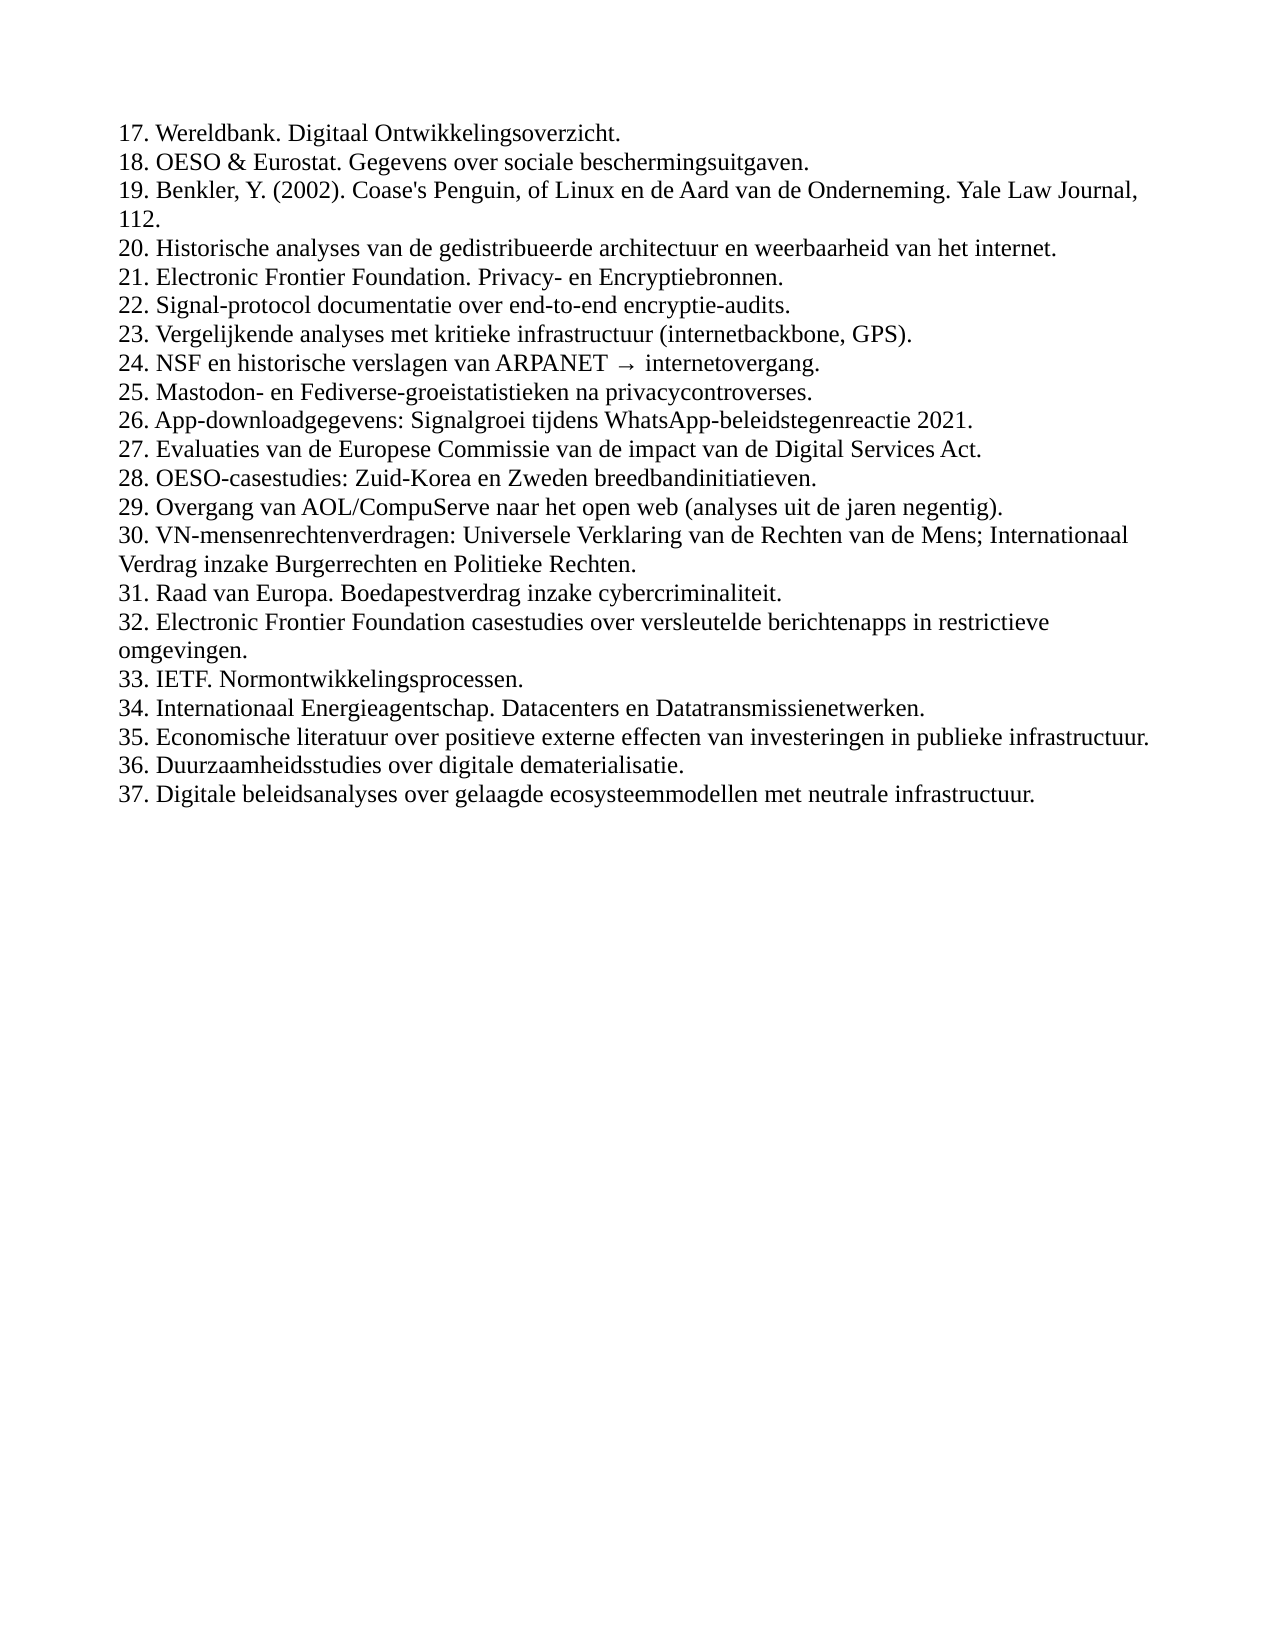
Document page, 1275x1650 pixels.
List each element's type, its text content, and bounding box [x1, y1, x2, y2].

text 21. Electronic Frontier Foundation. Privacy- en Encryptiebronnen. [118, 262, 1157, 291]
text 20. Historische analyses van de gedistribueerde architectuur en weerbaarheid van het internet. [118, 233, 1157, 262]
text 26. App-downloadgegevens: Signalgroei tijdens WhatsApp-beleidstegenreactie 2021. [118, 406, 1157, 434]
text 33. IETF. Normontwikkelingsprocessen. [118, 664, 1157, 693]
text 34. Internationaal Energieagentschap. Datacenters en Datatransmissienetwerken. [118, 693, 1157, 722]
text 35. Economische literatuur over positieve externe effecten van investeringen in publieke infrastructuur. [118, 722, 1157, 751]
text 18. OESO & Eurostat. Gegevens over sociale beschermingsuitgaven. [118, 147, 1157, 176]
text 29. Overgang van AOL/CompuServe naar het open web (analyses uit de jaren negentig). [118, 492, 1157, 521]
text 23. Vergelijkende analyses met kritieke infrastructuur (internetbackbone, GPS). [118, 319, 1157, 348]
text 25. Mastodon- en Fediverse-groeistatistieken na privacycontroverses. [118, 377, 1157, 406]
text 19. Benkler, Y. (2002). Coase's Penguin, of Linux en de Aard van de Onderneming. Yale Law Journal, 112. [118, 176, 1157, 233]
text 27. Evaluaties van de Europese Commissie van de impact van de Digital Services Act. [118, 434, 1157, 463]
text 24. NSF en historische verslagen van ARPANET → internetovergang. [118, 348, 1157, 377]
text 30. VN-mensenrechtenverdragen: Universele Verklaring van de Rechten van de Mens; Internationaal Verdrag inzake Burgerrechten en Politieke Rechten. [118, 521, 1157, 578]
text 31. Raad van Europa. Boedapestverdrag inzake cybercriminaliteit. [118, 578, 1157, 607]
text 17. Wereldbank. Digitaal Ontwikkelingsoverzicht. [118, 118, 1157, 147]
text 37. Digitale beleidsanalyses over gelaagde ecosysteemmodellen met neutrale infrastructuur. [118, 779, 1157, 808]
text 36. Duurzaamheidsstudies over digitale dematerialisatie. [118, 751, 1157, 779]
text 22. Signal-protocol documentatie over end-to-end encryptie-audits. [118, 291, 1157, 319]
text 32. Electronic Frontier Foundation casestudies over versleutelde berichtenapps in restrictieve omgevingen. [118, 607, 1157, 664]
text 28. OESO-casestudies: Zuid-Korea en Zweden breedbandinitiatieven. [118, 463, 1157, 492]
